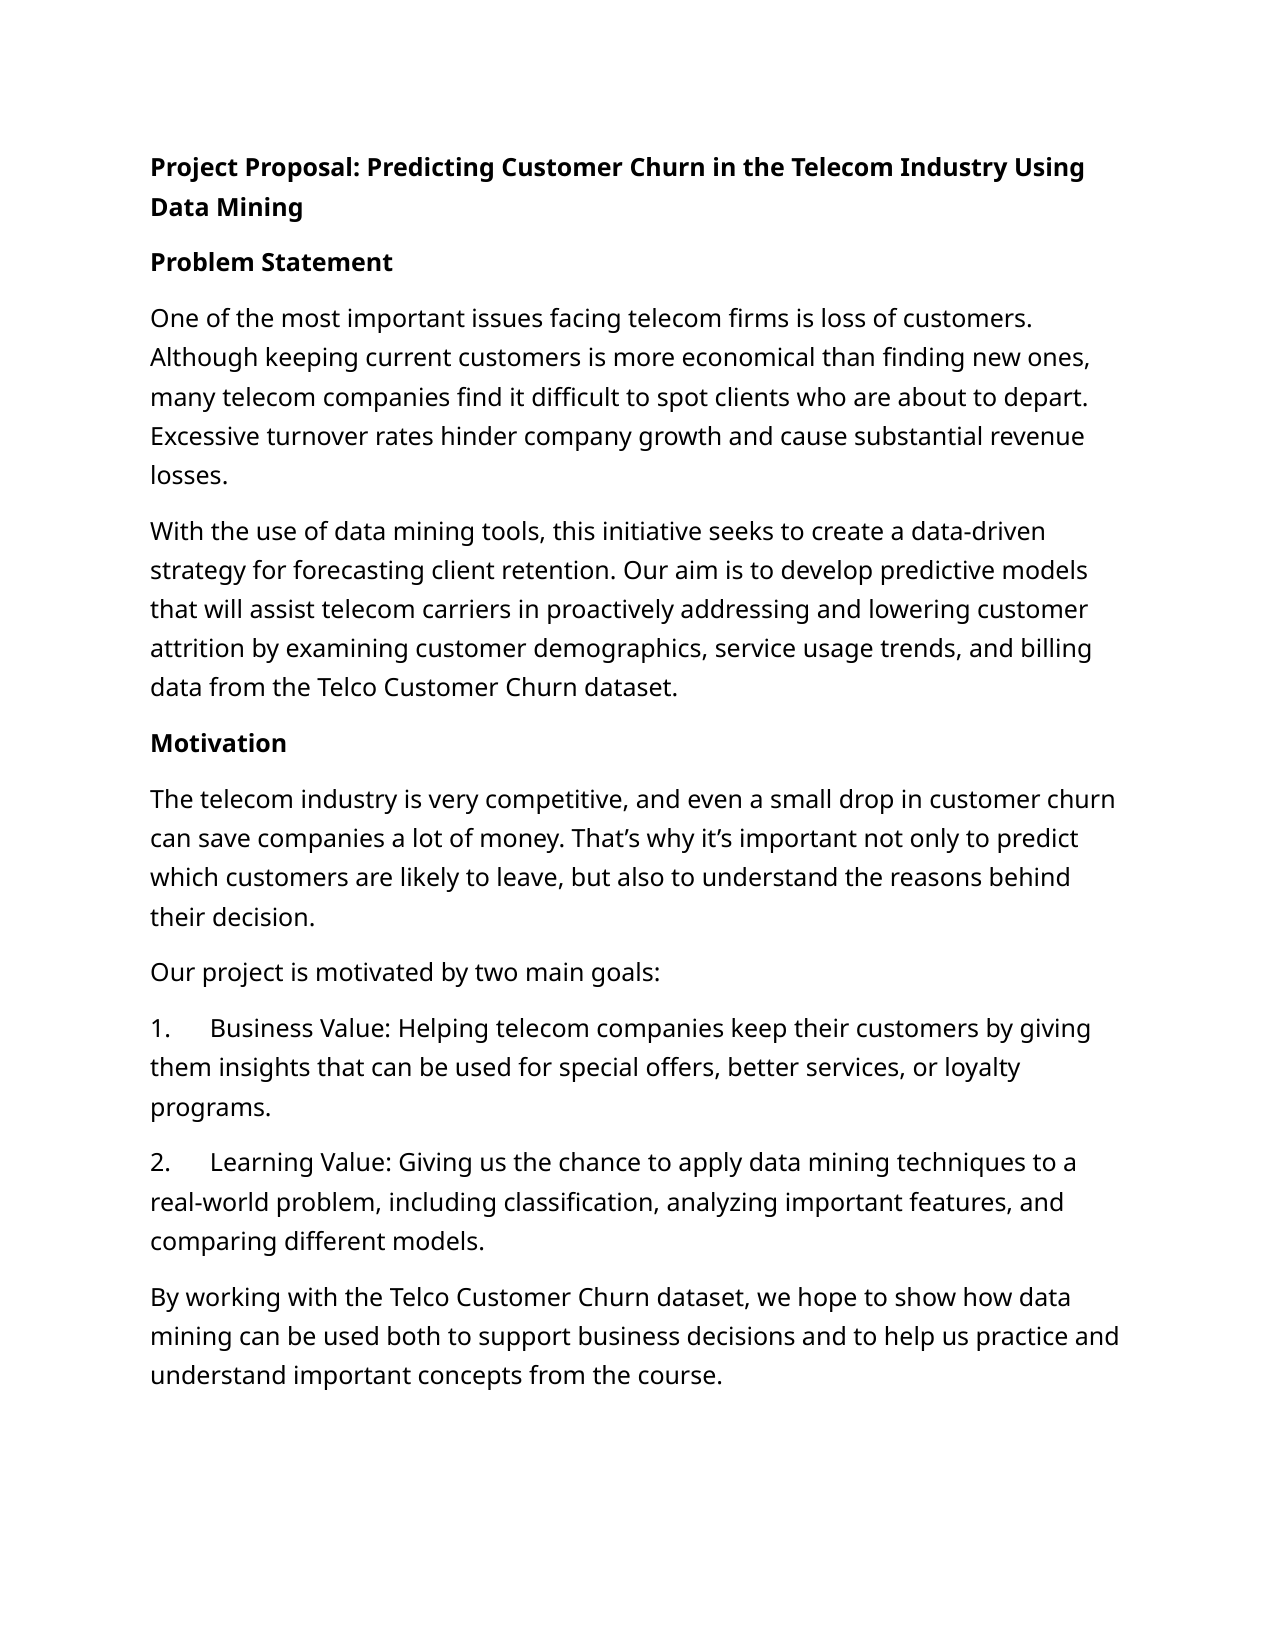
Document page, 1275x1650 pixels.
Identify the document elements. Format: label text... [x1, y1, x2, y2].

text Project Proposal: Predicting Customer Churn in the Telecom Industry Using Data Mining [150, 150, 1125, 223]
text The telecom industry is very competitive, and even a small drop in customer churn can save companies a lot of money. That’s why it’s important not only to predict which customers are likely to leave, but also to understand the reasons behind their decision. [150, 782, 1125, 933]
text Our project is motivated by two main goals: [150, 955, 1125, 989]
text 2. Learning Value: Giving us the chance to apply data mining techniques to a real-world problem, including classification, analyzing important features, and comparing different models. [150, 1145, 1125, 1257]
text 1. Business Value: Helping telecom companies keep their customers by giving them insights that can be used for special offers, better services, or loyalty programs. [150, 1011, 1125, 1123]
text Motivation [150, 726, 1125, 760]
text One of the most important issues facing telecom firms is loss of customers. Although keeping current customers is more economical than finding new ones, many telecom companies find it difficult to spot clients who are about to depart. Excessive turnover rates hinder company growth and cause substantial revenue losses. [150, 301, 1125, 492]
text By working with the Telco Customer Churn dataset, we hope to show how data mining can be used both to support business decisions and to help us practice and understand important concepts from the course. [150, 1279, 1125, 1392]
text With the use of data mining tools, this initiative seeks to create a data-driven strategy for forecasting client retention. Our aim is to develop predictive models that will assist telecom carriers in proactively addressing and lowering customer attrition by examining customer demographics, service usage trends, and billing data from the Telco Customer Churn dataset. [150, 513, 1125, 704]
text Problem Statement [150, 245, 1125, 279]
